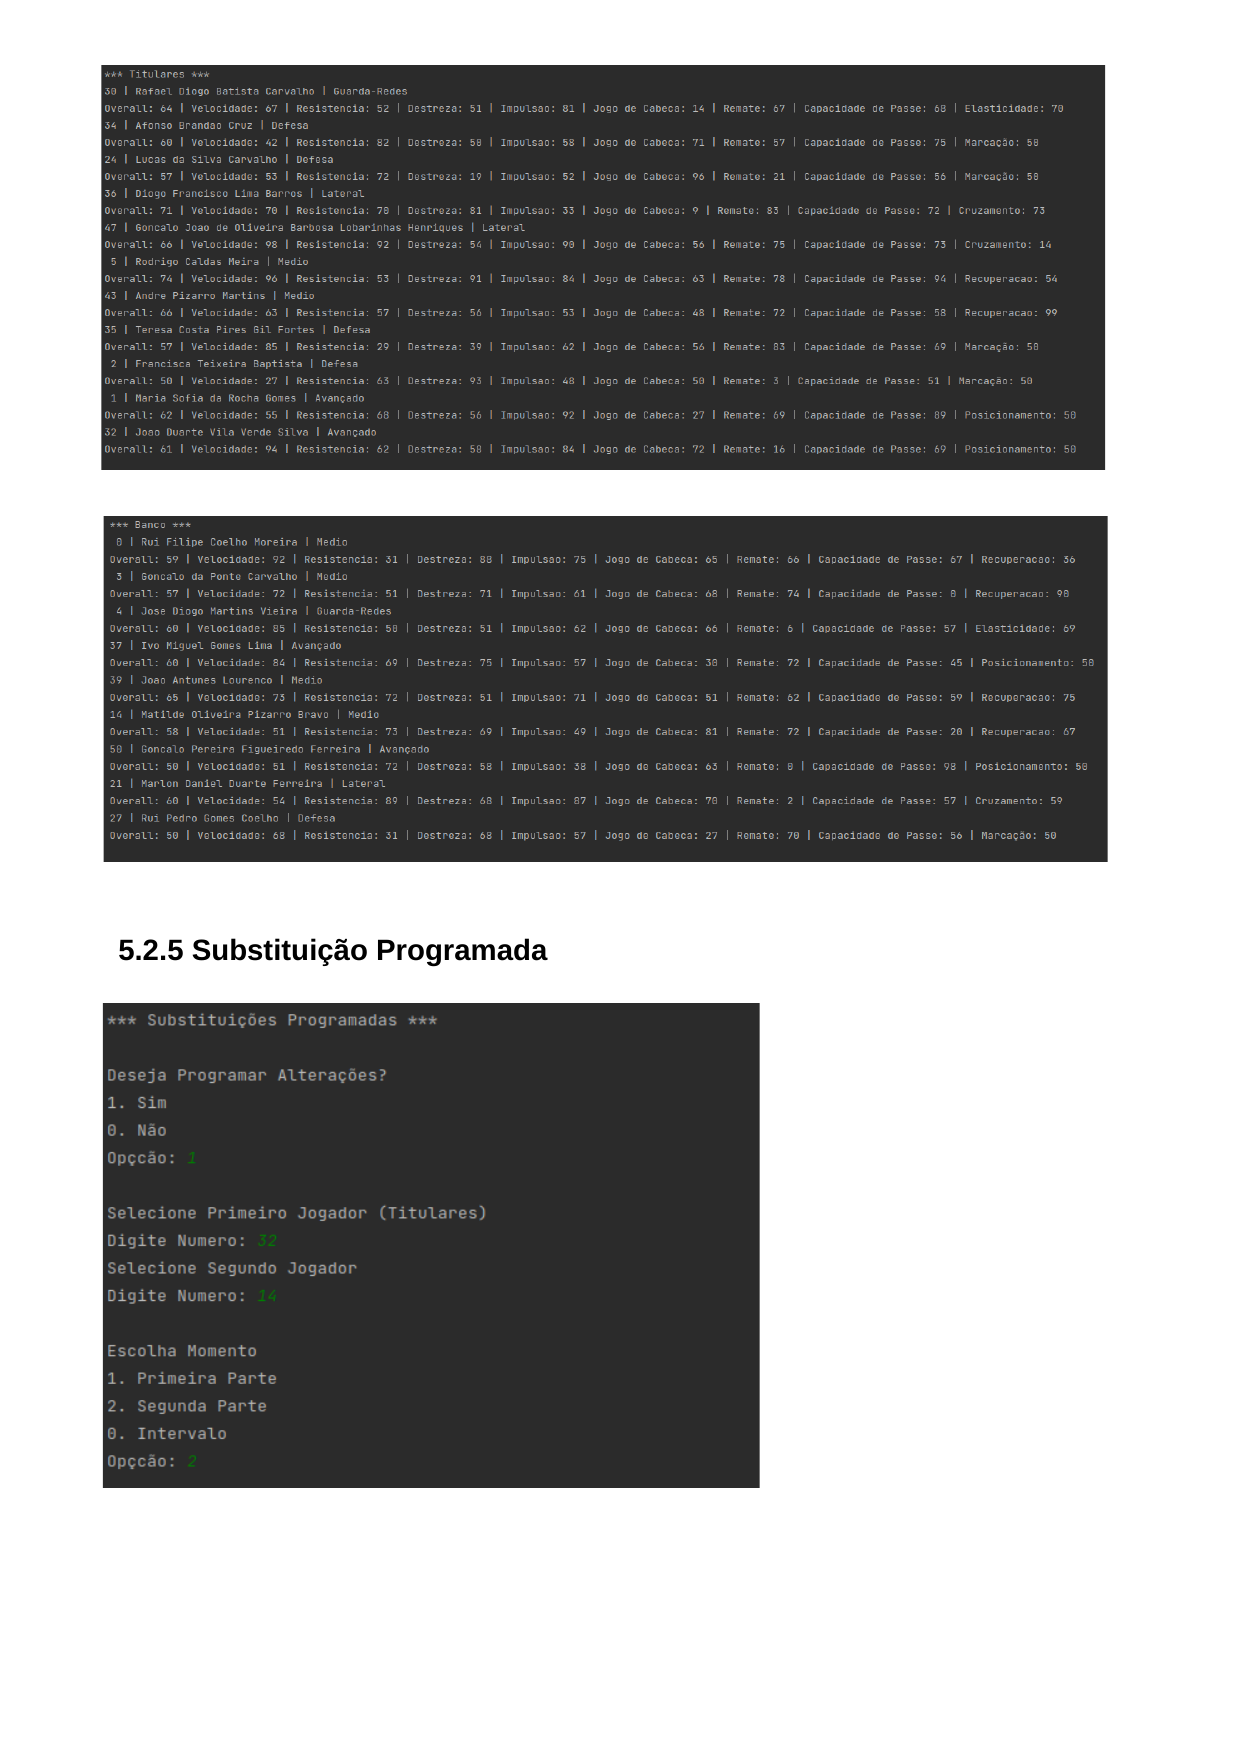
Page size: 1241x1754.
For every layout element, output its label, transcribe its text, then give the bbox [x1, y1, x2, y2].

subtitle 5.2.5 Substituição Programada [118, 933, 1122, 966]
picture [101, 65, 1106, 470]
picture [102, 1003, 760, 1488]
picture [103, 516, 1108, 862]
